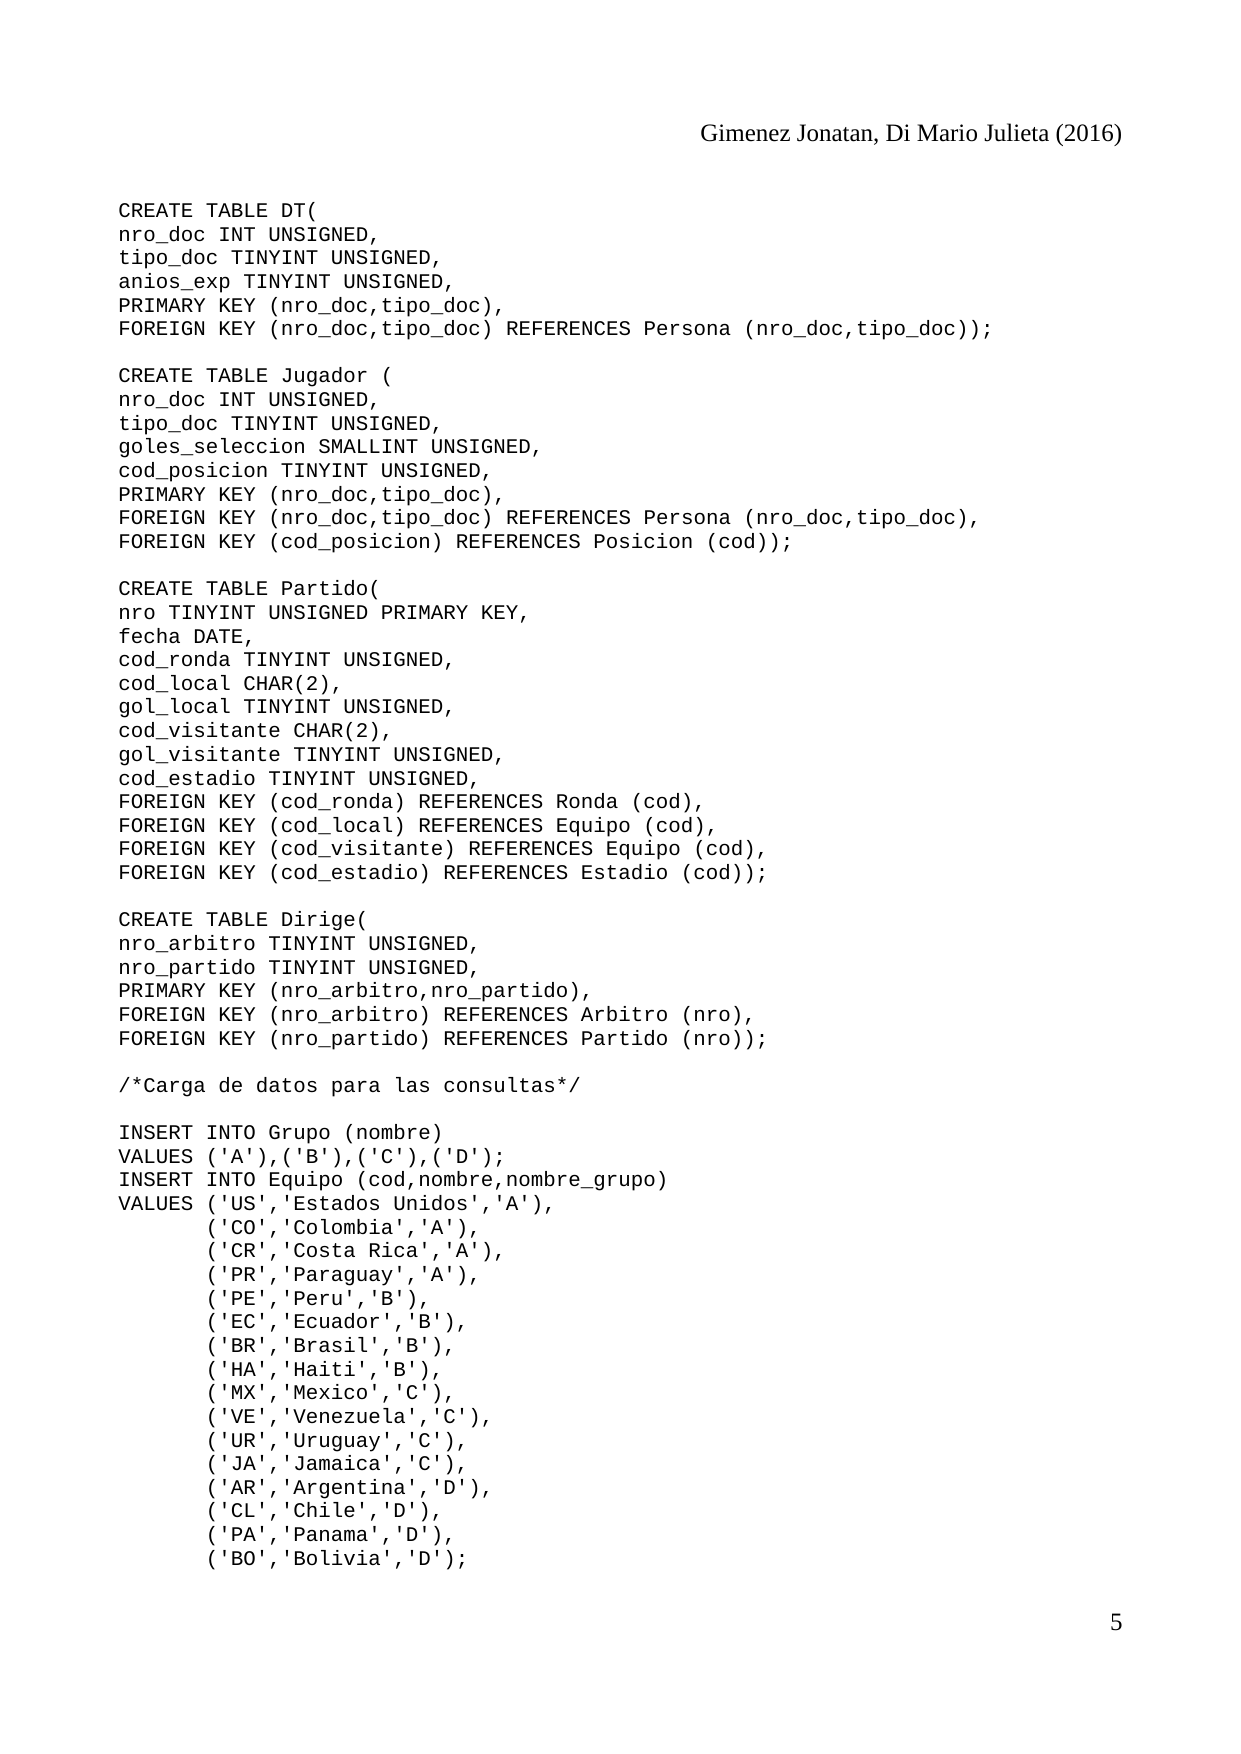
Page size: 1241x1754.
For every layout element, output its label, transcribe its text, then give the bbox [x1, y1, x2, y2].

text ('MX','Mexico','C'), [118, 1382, 1122, 1406]
text cod_ronda TINYINT UNSIGNED, [118, 649, 1122, 673]
text VALUES ('US','Estados Unidos','A'), [118, 1193, 1122, 1217]
text /*Carga de datos para las consultas*/ [118, 1075, 1122, 1098]
text nro_arbitro TINYINT UNSIGNED, [118, 933, 1122, 957]
text nro_doc INT UNSIGNED, [118, 224, 1122, 247]
text ('VE','Venezuela','C'), [118, 1406, 1122, 1429]
text cod_estadio TINYINT UNSIGNED, [118, 767, 1122, 791]
text anios_exp TINYINT UNSIGNED, [118, 271, 1122, 294]
text ('BO','Bolivia','D'); [118, 1548, 1122, 1571]
text FOREIGN KEY (cod_ronda) REFERENCES Ronda (cod), [118, 791, 1122, 815]
text CREATE TABLE Jugador ( [118, 366, 1122, 389]
text FOREIGN KEY (cod_visitante) REFERENCES Equipo (cod), [118, 838, 1122, 862]
text ('CR','Costa Rica','A'), [118, 1240, 1122, 1264]
text FOREIGN KEY (cod_estadio) REFERENCES Estadio (cod)); [118, 862, 1122, 886]
text VALUES ('A'),('B'),('C'),('D'); [118, 1146, 1122, 1169]
text FOREIGN KEY (nro_arbitro) REFERENCES Arbitro (nro), [118, 1004, 1122, 1028]
text ('JA','Jamaica','C'), [118, 1453, 1122, 1477]
text FOREIGN KEY (nro_partido) REFERENCES Partido (nro)); [118, 1028, 1122, 1051]
text ('EC','Ecuador','B'), [118, 1311, 1122, 1335]
text nro_partido TINYINT UNSIGNED, [118, 957, 1122, 980]
text goles_seleccion SMALLINT UNSIGNED, [118, 436, 1122, 460]
text ('UR','Uruguay','C'), [118, 1429, 1122, 1453]
text PRIMARY KEY (nro_doc,tipo_doc), [118, 294, 1122, 318]
text tipo_doc TINYINT UNSIGNED, [118, 247, 1122, 271]
text FOREIGN KEY (cod_posicion) REFERENCES Posicion (cod)); [118, 531, 1122, 555]
text PRIMARY KEY (nro_arbitro,nro_partido), [118, 980, 1122, 1004]
text CREATE TABLE Dirige( [118, 909, 1122, 933]
text PRIMARY KEY (nro_doc,tipo_doc), [118, 484, 1122, 507]
text cod_local CHAR(2), [118, 673, 1122, 697]
text INSERT INTO Grupo (nombre) [118, 1122, 1122, 1146]
text fecha DATE, [118, 626, 1122, 649]
text FOREIGN KEY (nro_doc,tipo_doc) REFERENCES Persona (nro_doc,tipo_doc)); [118, 318, 1122, 342]
text ('PR','Paraguay','A'), [118, 1264, 1122, 1288]
text FOREIGN KEY (nro_doc,tipo_doc) REFERENCES Persona (nro_doc,tipo_doc), [118, 507, 1122, 531]
text nro_doc INT UNSIGNED, [118, 389, 1122, 413]
text nro TINYINT UNSIGNED PRIMARY KEY, [118, 602, 1122, 626]
text cod_visitante CHAR(2), [118, 720, 1122, 744]
text ('PA','Panama','D'), [118, 1524, 1122, 1548]
text cod_posicion TINYINT UNSIGNED, [118, 460, 1122, 484]
text ('CO','Colombia','A'), [118, 1217, 1122, 1240]
text CREATE TABLE Partido( [118, 578, 1122, 602]
text ('HA','Haiti','B'), [118, 1359, 1122, 1382]
text CREATE TABLE DT( [118, 200, 1122, 224]
text ('BR','Brasil','B'), [118, 1335, 1122, 1359]
text ('AR','Argentina','D'), [118, 1477, 1122, 1501]
text gol_local TINYINT UNSIGNED, [118, 697, 1122, 720]
text tipo_doc TINYINT UNSIGNED, [118, 413, 1122, 436]
text ('CL','Chile','D'), [118, 1501, 1122, 1524]
text gol_visitante TINYINT UNSIGNED, [118, 744, 1122, 767]
text FOREIGN KEY (cod_local) REFERENCES Equipo (cod), [118, 815, 1122, 838]
text ('PE','Peru','B'), [118, 1288, 1122, 1311]
text INSERT INTO Equipo (cod,nombre,nombre_grupo) [118, 1169, 1122, 1193]
